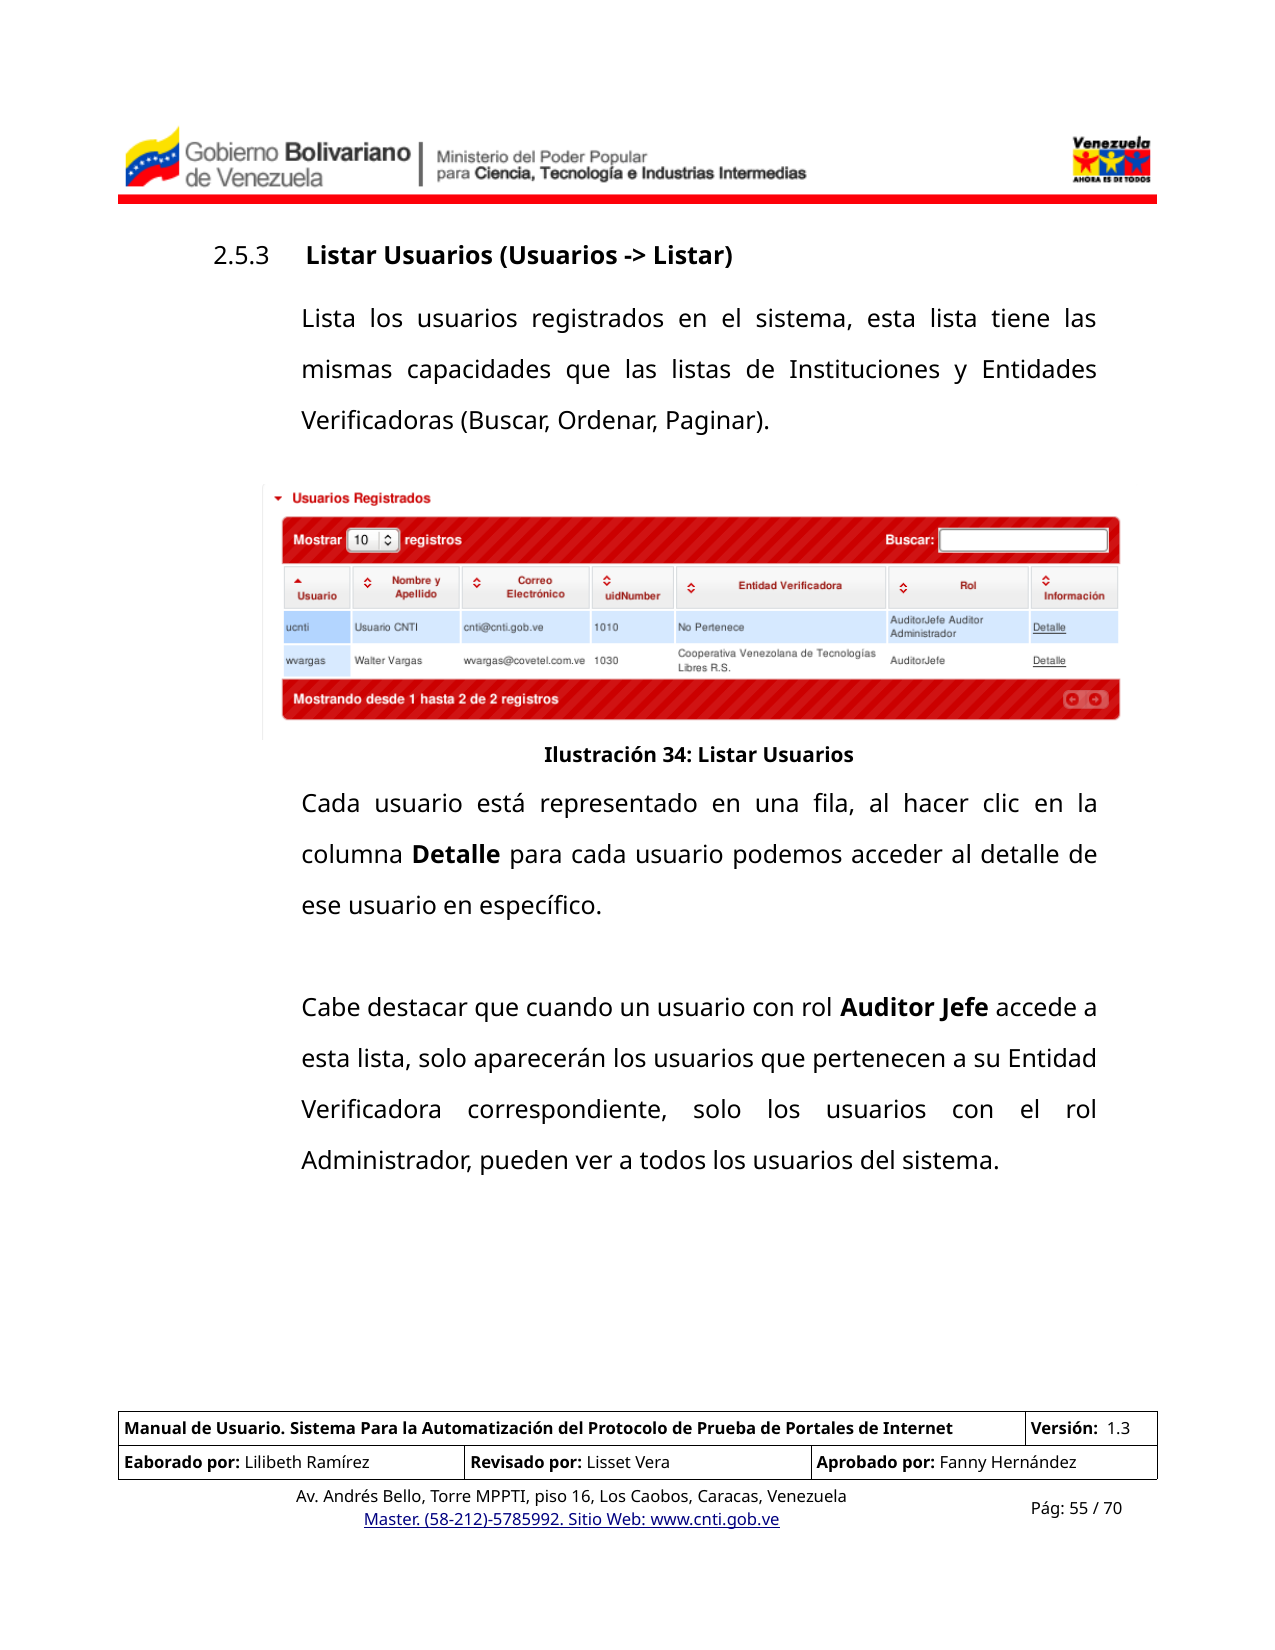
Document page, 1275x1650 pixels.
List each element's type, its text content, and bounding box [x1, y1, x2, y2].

picture [261, 484, 1138, 740]
picture [118, 118, 1157, 204]
text Lista los usuarios registrados en el sistema, esta lista tiene las mismas capacidades que las listas de Instituciones y Entidades Verificadoras (Buscar, Ordenar, Paginar). [301, 300, 1098, 437]
text Cada usuario está representado en una fila, al hacer clic en la columna Detalle para cada usuario podemos acceder al detalle de ese usuario en específico. [301, 768, 1098, 921]
text [261, 453, 1137, 484]
text Ilustración 34: Listar Usuarios [261, 740, 1137, 768]
text Cabe destacar que cuando un usuario con rol Auditor Jefe accede a esta lista, solo aparecerán los usuarios que pertenecen a su Entidad Verificadora correspondiente, solo los usuarios con el rol Administrador, pueden ver a todos los usuarios del sistema. [301, 989, 1098, 1177]
subtitle Listar Usuarios (Usuarios -> Listar) [118, 238, 1157, 272]
